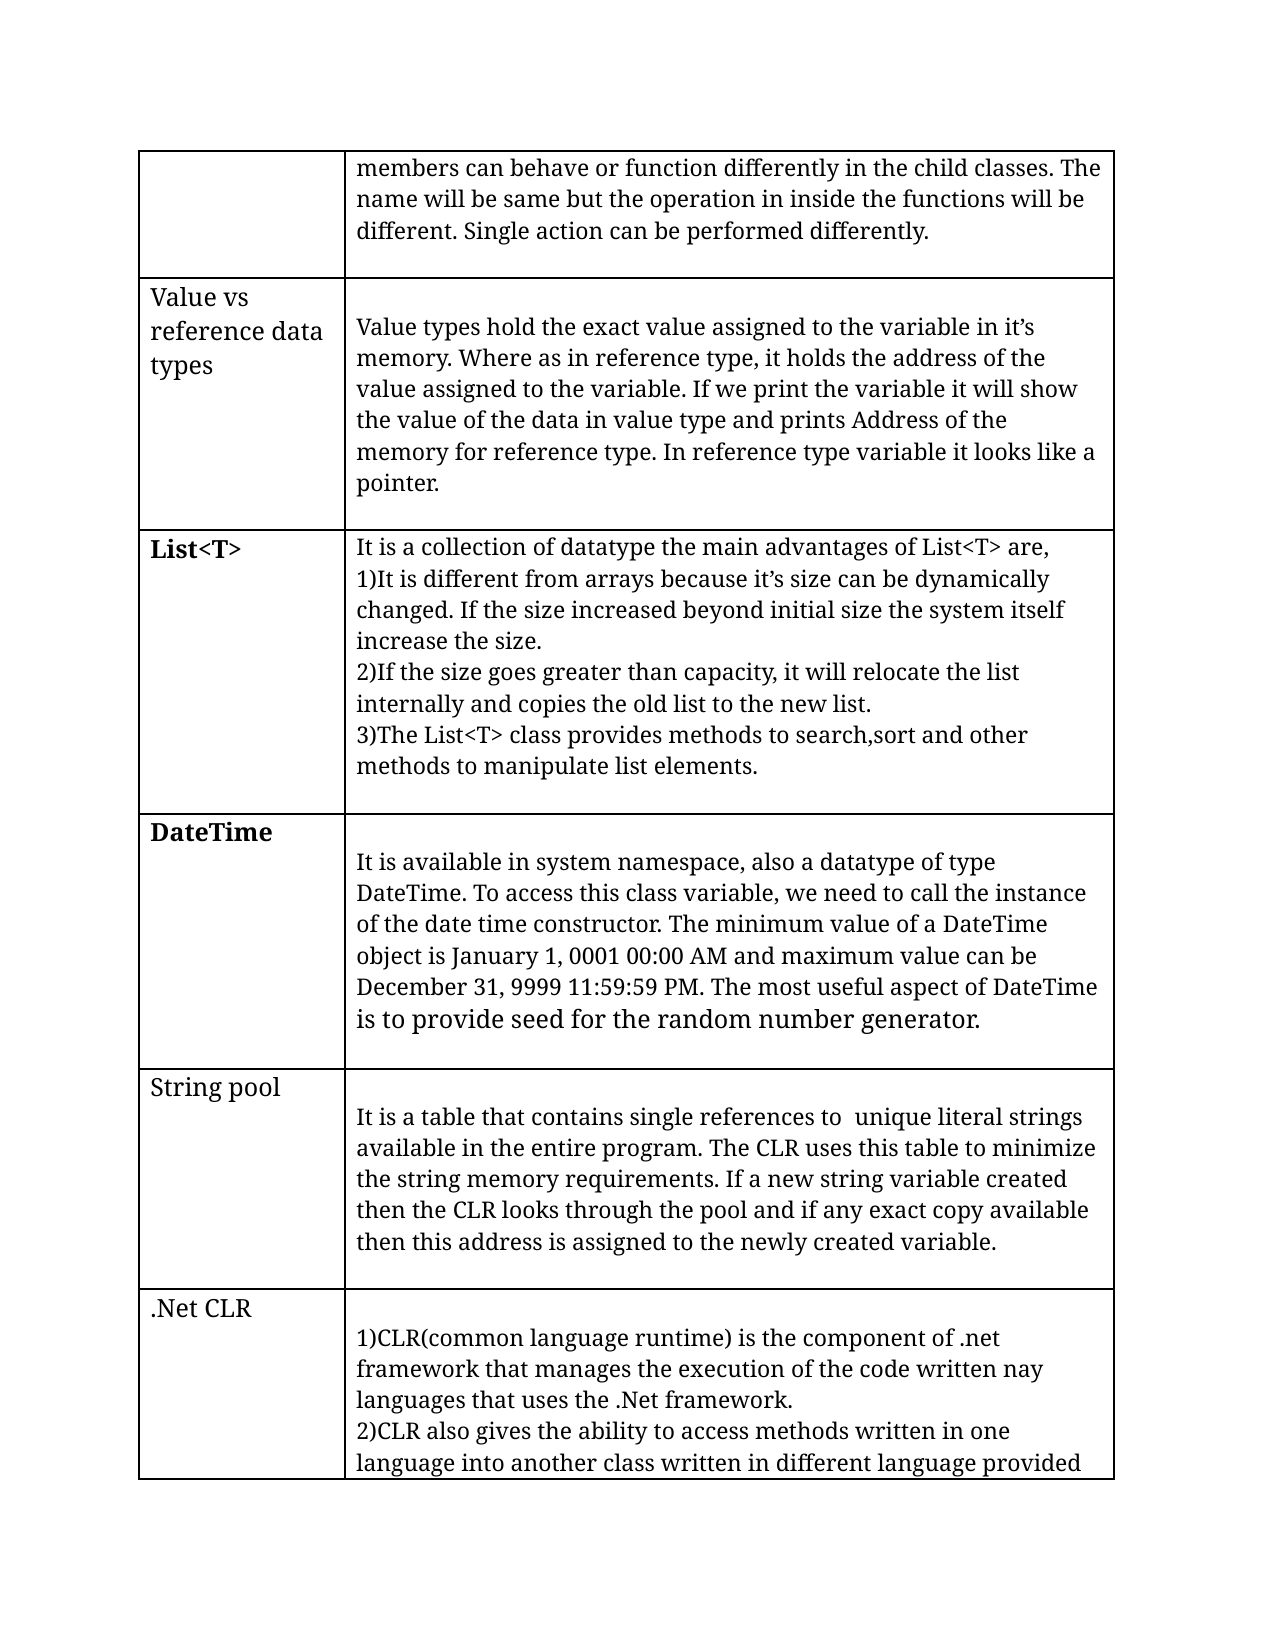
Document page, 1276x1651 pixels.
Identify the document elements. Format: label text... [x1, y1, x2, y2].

table_cell It is a table that contains single references to unique literal strings available in the entire program. The CLR uses this table to minimize the string memory requirements. If a new string variable created then the CLR looks through the pool and if any exact copy available then this address is assigned to the newly created variable. [346, 1070, 1113, 1288]
table_cell It is a collection of datatype the main advantages of List<T> are, 1)It is different from arrays because it’s size can be dynamically changed. If the size increased beyond initial size the system itself increase the size. 2)If the size goes greater than capacity, it will relocate the list internally and copies the old list to the new list. 3)The List<T> class provides methods to search,sort and other methods to manipulate list elements. [346, 531, 1113, 812]
table_cell 1)CLR(common language runtime) is the component of .net framework that manages the execution of the code written nay languages that uses the .Net framework. 2)CLR also gives the ability to access methods written in one language into another class written in different language provided [346, 1290, 1113, 1478]
table_cell Value types hold the exact value assigned to the variable in it’s memory. Where as in reference type, it holds the address of the value assigned to the variable. If we print the variable it will show the value of the data in value type and prints Address of the memory for reference type. In reference type variable it looks like a pointer. [346, 279, 1113, 529]
table_cell It is available in system namespace, also a datatype of type DateTime. To access this class variable, we need to call the instance of the date time constructor. The minimum value of a DateTime object is January 1, 0001 00:00 AM and maximum value can be December 31, 9999 11:59:59 PM. The most useful aspect of DateTime is to provide seed for the random number generator. [346, 815, 1113, 1067]
table_cell [140, 152, 344, 277]
table_cell DateTime [140, 815, 344, 1067]
table_cell Value vs reference data types [140, 279, 344, 529]
table_cell String pool [140, 1070, 344, 1288]
table_cell members can behave or function differently in the child classes. The name will be same but the operation in inside the functions will be different. Single action can be performed differently. [346, 152, 1113, 277]
table_cell List<T> [140, 531, 344, 812]
table_cell .Net CLR [140, 1290, 344, 1478]
